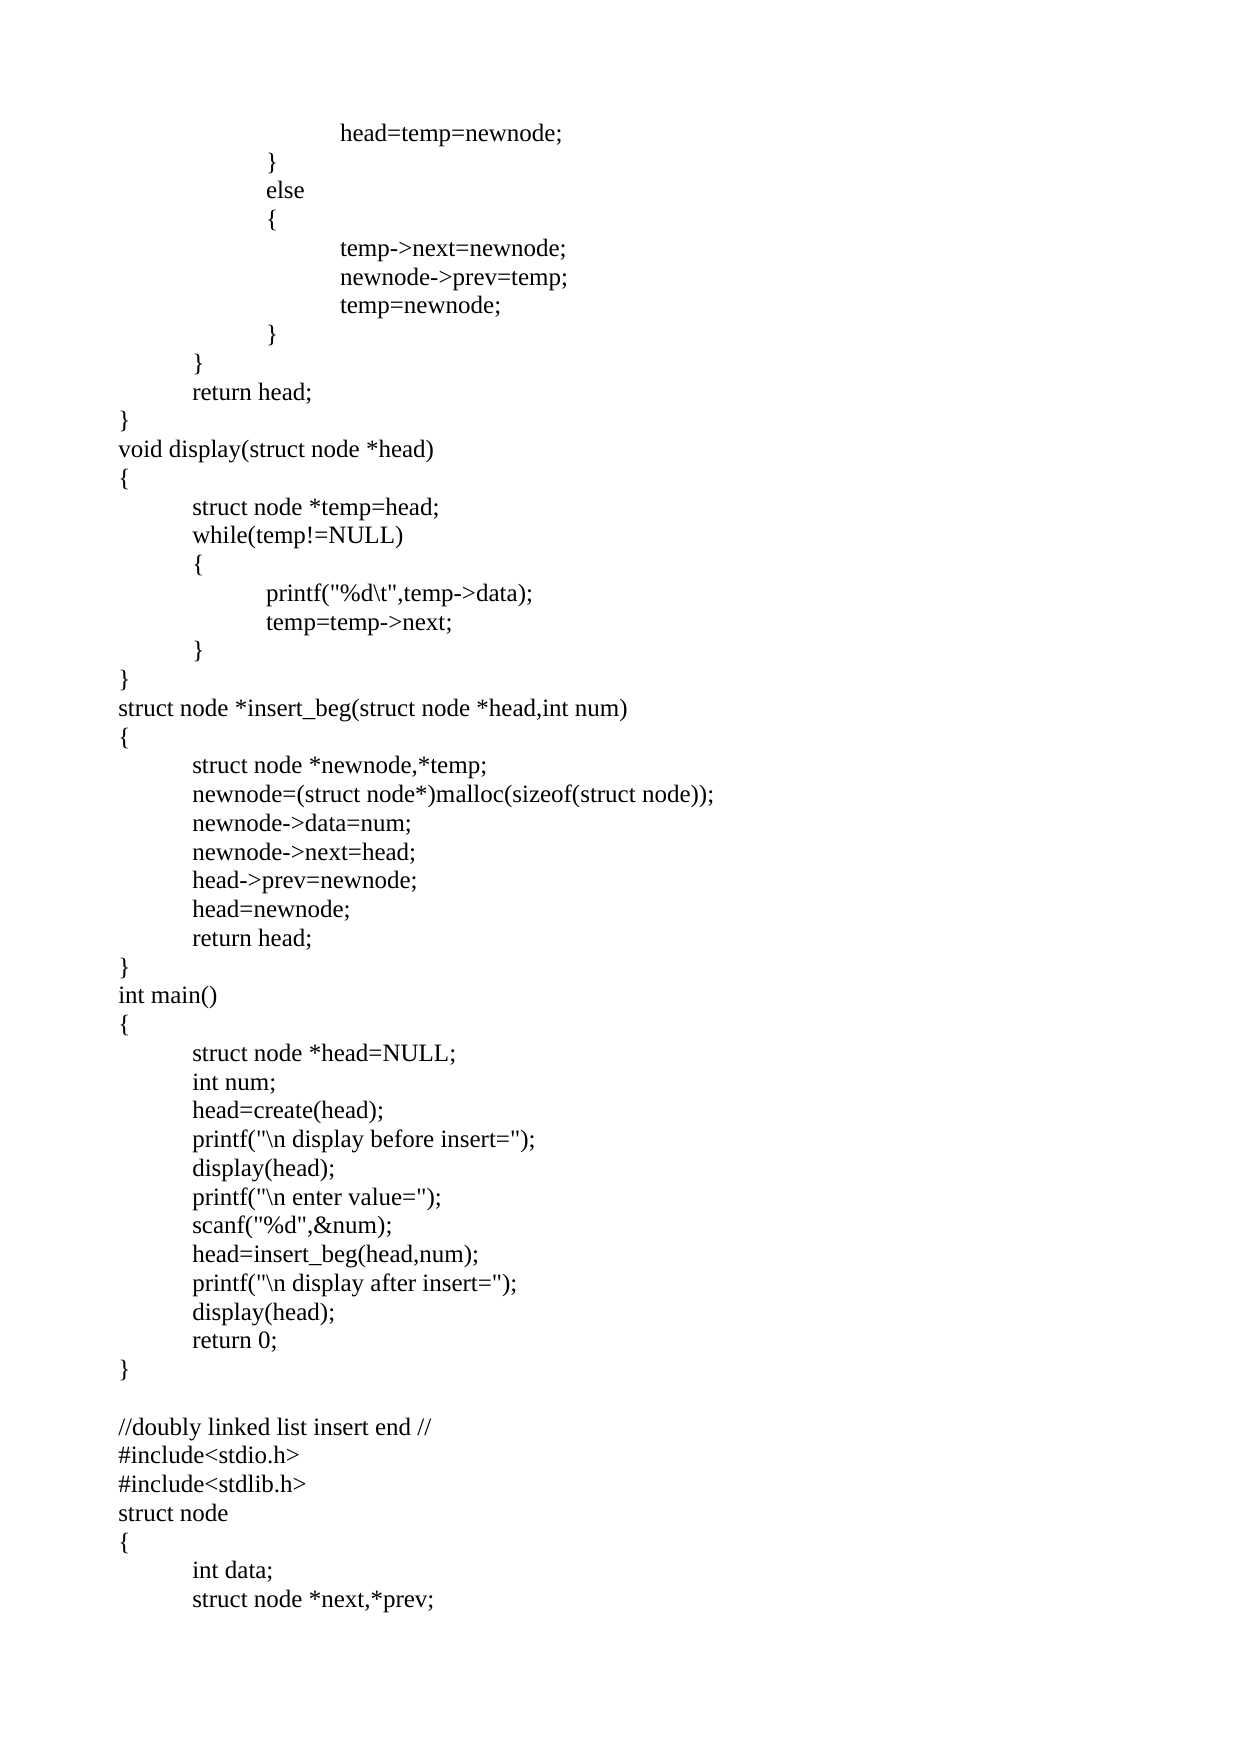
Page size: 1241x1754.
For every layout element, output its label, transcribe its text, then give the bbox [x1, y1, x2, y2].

text return head; [118, 923, 1122, 952]
text printf("\n display before insert="); [118, 1124, 1122, 1153]
text newnode->data=num; [118, 808, 1122, 837]
text } [118, 406, 1122, 434]
text printf("\n display after insert="); [118, 1268, 1122, 1297]
text newnode=(struct node*)malloc(sizeof(struct node)); [118, 779, 1122, 808]
text } [118, 1354, 1122, 1383]
text { [118, 722, 1122, 751]
text head=temp=newnode; [118, 118, 1122, 147]
text temp=newnode; [118, 291, 1122, 319]
text printf("\n enter value="); [118, 1182, 1122, 1211]
text head=insert_beg(head,num); [118, 1239, 1122, 1268]
text } [118, 952, 1122, 981]
text while(temp!=NULL) [118, 521, 1122, 549]
text { [118, 549, 1122, 578]
text } [118, 664, 1122, 693]
text printf("%d\t",temp->data); [118, 578, 1122, 607]
text { [118, 1527, 1122, 1556]
text int num; [118, 1067, 1122, 1096]
text head->prev=newnode; [118, 866, 1122, 894]
text int data; [118, 1556, 1122, 1584]
text return head; [118, 377, 1122, 406]
text scanf("%d",&num); [118, 1211, 1122, 1239]
text newnode->next=head; [118, 837, 1122, 866]
text struct node *next,*prev; [118, 1584, 1122, 1613]
text struct node *temp=head; [118, 492, 1122, 521]
text //doubly linked list insert end // [118, 1412, 1122, 1441]
text head=create(head); [118, 1096, 1122, 1124]
text } [118, 348, 1122, 377]
text #include<stdio.h> [118, 1441, 1122, 1469]
text int main() [118, 981, 1122, 1009]
text display(head); [118, 1297, 1122, 1326]
text } [118, 636, 1122, 664]
text temp->next=newnode; [118, 233, 1122, 262]
text struct node *head=NULL; [118, 1038, 1122, 1067]
text { [118, 204, 1122, 233]
text temp=temp->next; [118, 607, 1122, 636]
text head=newnode; [118, 894, 1122, 923]
text display(head); [118, 1153, 1122, 1182]
text newnode->prev=temp; [118, 262, 1122, 291]
text return 0; [118, 1326, 1122, 1354]
text struct node [118, 1498, 1122, 1527]
text struct node *newnode,*temp; [118, 751, 1122, 779]
text void display(struct node *head) [118, 434, 1122, 463]
text } [118, 147, 1122, 176]
text { [118, 463, 1122, 492]
text struct node *insert_beg(struct node *head,int num) [118, 693, 1122, 722]
text { [118, 1009, 1122, 1038]
text } [118, 319, 1122, 348]
text #include<stdlib.h> [118, 1469, 1122, 1498]
text else [118, 176, 1122, 204]
